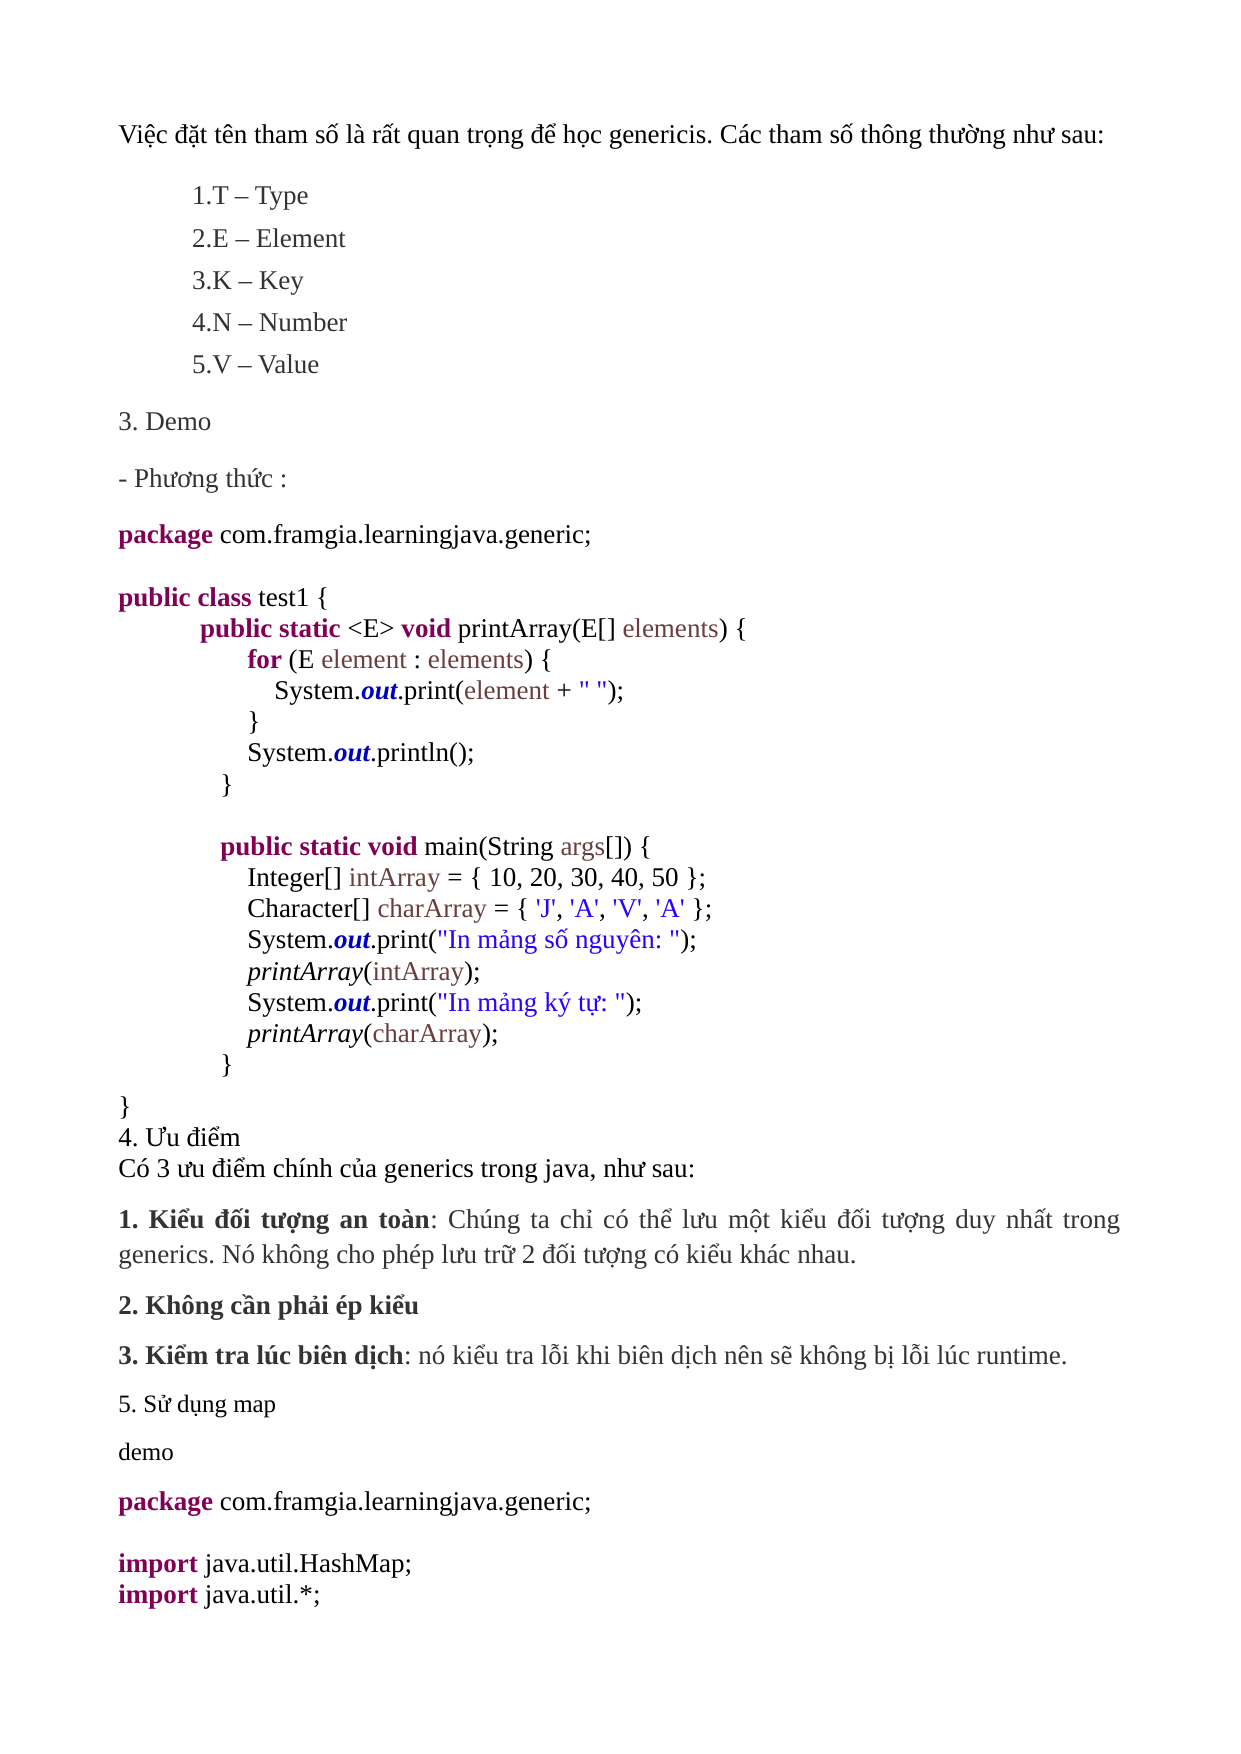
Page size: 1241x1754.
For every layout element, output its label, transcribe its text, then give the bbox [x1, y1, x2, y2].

list V – Value [118, 337, 1122, 379]
text - Phương thức : [118, 451, 1122, 493]
text Có 3 ưu điểm chính của generics trong java, như sau: [118, 1152, 1122, 1184]
text public static void main(String args[]) { [118, 830, 1122, 861]
text } [118, 1079, 1122, 1121]
text Character[] charArray = { 'J', 'A', 'V', 'A' }; [118, 892, 1122, 923]
text demo [118, 1437, 1122, 1466]
text } [118, 1048, 1122, 1079]
text public static <E> void printArray(E[] elements) { [118, 612, 1122, 643]
text for (E element : elements) { [118, 643, 1122, 674]
text 4. Ưu điểm [118, 1121, 1122, 1152]
text 3. Demo [118, 394, 1122, 436]
text System.out.print("In mảng số nguyên: "); [118, 923, 1122, 954]
text System.out.print(element + " "); [118, 674, 1122, 705]
text 2. Không cần phải ép kiểu [118, 1289, 1122, 1320]
list E – Element [118, 211, 1122, 253]
text package com.framgia.learningjava.generic; [118, 507, 1122, 550]
text package com.framgia.learningjava.generic; [118, 1485, 1122, 1516]
text } [118, 705, 1122, 737]
text import java.util.*; [118, 1578, 1122, 1609]
text System.out.print("In mảng ký tự: "); [118, 986, 1122, 1017]
list N – Number [118, 295, 1122, 337]
text public class test1 { [118, 581, 1122, 612]
text 1. Kiểu đối tượng an toàn: Chúng ta chỉ có thể lưu một kiểu đối tượng duy nhất trong generics. Nó không cho phép lưu trữ 2 đối tượng có kiểu khác nhau. [118, 1203, 1122, 1270]
list T – Type [118, 168, 1122, 211]
text Việc đặt tên tham số là rất quan trọng để học genericis. Các tham số thông thường như sau: [118, 118, 1122, 149]
text import java.util.HashMap; [118, 1547, 1122, 1578]
text 5. Sử dụng map [118, 1389, 1122, 1418]
text System.out.println(); [118, 737, 1122, 768]
text } [118, 768, 1122, 799]
text Integer[] intArray = { 10, 20, 30, 40, 50 }; [118, 861, 1122, 892]
text 3. Kiểm tra lúc biên dịch: nó kiểu tra lỗi khi biên dịch nên sẽ không bị lỗi lúc runtime. [118, 1339, 1122, 1370]
list K – Key [118, 253, 1122, 295]
text printArray(charArray); [118, 1017, 1122, 1048]
text printArray(intArray); [118, 954, 1122, 986]
